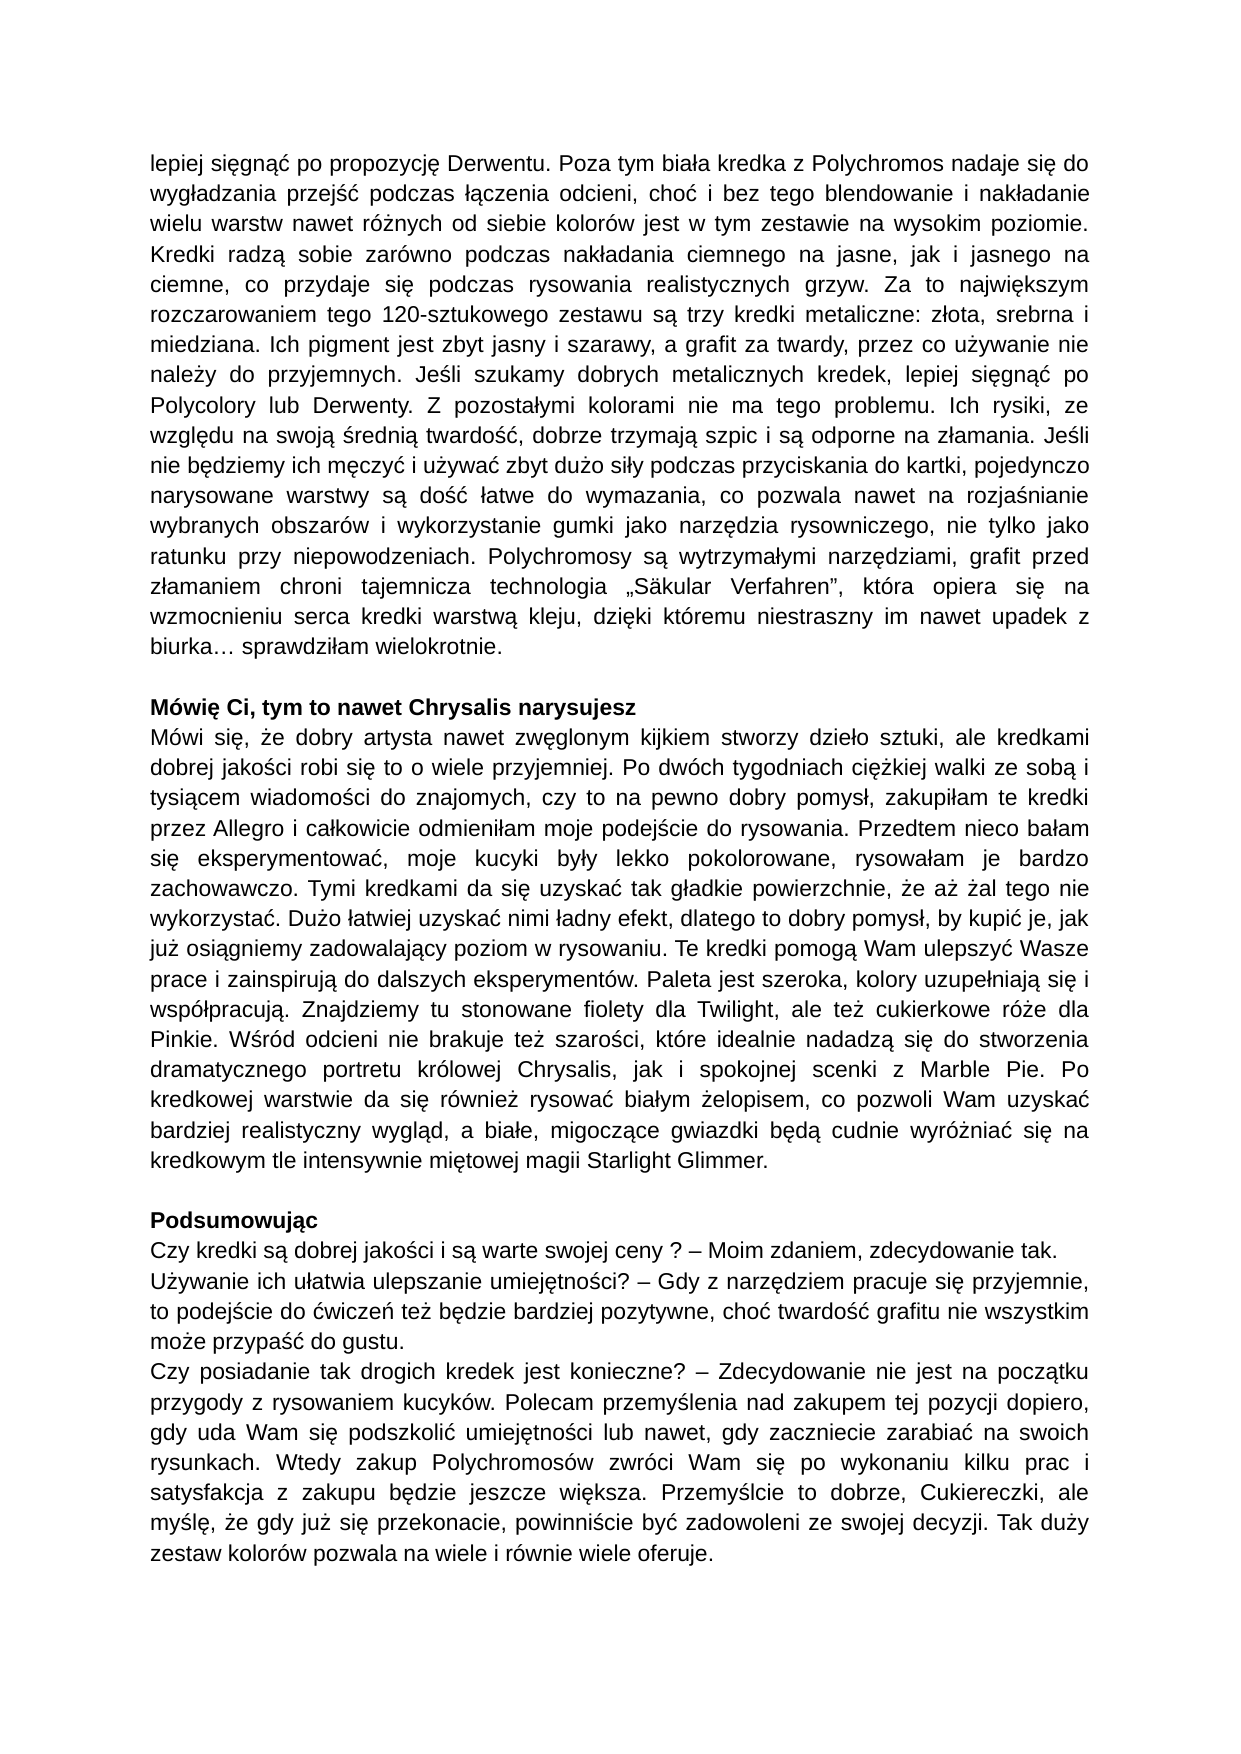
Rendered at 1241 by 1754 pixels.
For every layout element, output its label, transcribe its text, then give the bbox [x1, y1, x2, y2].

text Używanie ich ułatwia ulepszanie umiejętności? – Gdy z narzędziem pracuje się przyjemnie, to podejście do ćwiczeń też będzie bardziej pozytywne, choć twardość grafitu nie wszystkim może przypaść do gustu. [150, 1268, 1090, 1354]
text Mówię Ci, tym to nawet Chrysalis narysujesz [150, 694, 1090, 720]
text lepiej sięgnąć po propozycję Derwentu. Poza tym biała kredka z Polychromos nadaje się do wygładzania przejść podczas łączenia odcieni, choć i bez tego blendowanie i nakładanie wielu warstw nawet różnych od siebie kolorów jest w tym zestawie na wysokim poziomie. Kredki radzą sobie zarówno podczas nakładania ciemnego na jasne, jak i jasnego na ciemne, co przydaje się podczas rysowania realistycznych grzyw. Za to największym rozczarowaniem tego 120-sztukowego zestawu są trzy kredki metaliczne: złota, srebrna i miedziana. Ich pigment jest zbyt jasny i szarawy, a grafit za twardy, przez co używanie nie należy do przyjemnych. Jeśli szukamy dobrych metalicznych kredek, lepiej sięgnąć po Polycolory lub Derwenty. Z pozostałymi kolorami nie ma tego problemu. Ich rysiki, ze względu na swoją średnią twardość, dobrze trzymają szpic i są odporne na złamania. Jeśli nie będziemy ich męczyć i używać zbyt dużo siły podczas przyciskania do kartki, pojedynczo narysowane warstwy są dość łatwe do wymazania, co pozwala nawet na rozjaśnianie wybranych obszarów i wykorzystanie gumki jako narzędzia rysowniczego, nie tylko jako ratunku przy niepowodzeniach. Polychromosy są wytrzymałymi narzędziami, grafit przed złamaniem chroni tajemnicza technologia „Säkular Verfahren”, która opiera się na wzmocnieniu serca kredki warstwą kleju, dzięki któremu niestraszny im nawet upadek z biurka… sprawdziłam wielokrotnie. [150, 150, 1090, 660]
text Czy posiadanie tak drogich kredek jest konieczne? – Zdecydowanie nie jest na początku przygody z rysowaniem kucyków. Polecam przemyślenia nad zakupem tej pozycji dopiero, gdy uda Wam się podszkolić umiejętności lub nawet, gdy zaczniecie zarabiać na swoich rysunkach. Wtedy zakup Polychromosów zwróci Wam się po wykonaniu kilku prac i satysfakcja z zakupu będzie jeszcze większa. Przemyślcie to dobrze, Cukiereczki, ale myślę, że gdy już się przekonacie, powinniście być zadowoleni ze swojej decyzji. Tak duży zestaw kolorów pozwala na wiele i równie wiele oferuje. [150, 1358, 1090, 1566]
text Czy kredki są dobrej jakości i są warte swojej ceny ? – Moim zdaniem, zdecydowanie tak. [150, 1237, 1090, 1264]
text Mówi się, że dobry artysta nawet zwęglonym kijkiem stworzy dzieło sztuki, ale kredkami dobrej jakości robi się to o wiele przyjemniej. Po dwóch tygodniach ciężkiej walki ze sobą i tysiącem wiadomości do znajomych, czy to na pewno dobry pomysł, zakupiłam te kredki przez Allegro i całkowicie odmieniłam moje podejście do rysowania. Przedtem nieco bałam się eksperymentować, moje kucyki były lekko pokolorowane, rysowałam je bardzo zachowawczo. Tymi kredkami da się uzyskać tak gładkie powierzchnie, że aż żal tego nie wykorzystać. Dużo łatwiej uzyskać nimi ładny efekt, dlatego to dobry pomysł, by kupić je, jak już osiągniemy zadowalający poziom w rysowaniu. Te kredki pomogą Wam ulepszyć Wasze prace i zainspirują do dalszych eksperymentów. Paleta jest szeroka, kolory uzupełniają się i współpracują. Znajdziemy tu stonowane fiolety dla Twilight, ale też cukierkowe róże dla Pinkie. Wśród odcieni nie brakuje też szarości, które idealnie nadadzą się do stworzenia dramatycznego portretu królowej Chrysalis, jak i spokojnej scenki z Marble Pie. Po kredkowej warstwie da się również rysować białym żelopisem, co pozwoli Wam uzyskać bardziej realistyczny wygląd, a białe, migoczące gwiazdki będą cudnie wyróżniać się na kredkowym tle intensywnie miętowej magii Starlight Glimmer. [150, 724, 1090, 1173]
text Podsumowując [150, 1207, 1090, 1234]
